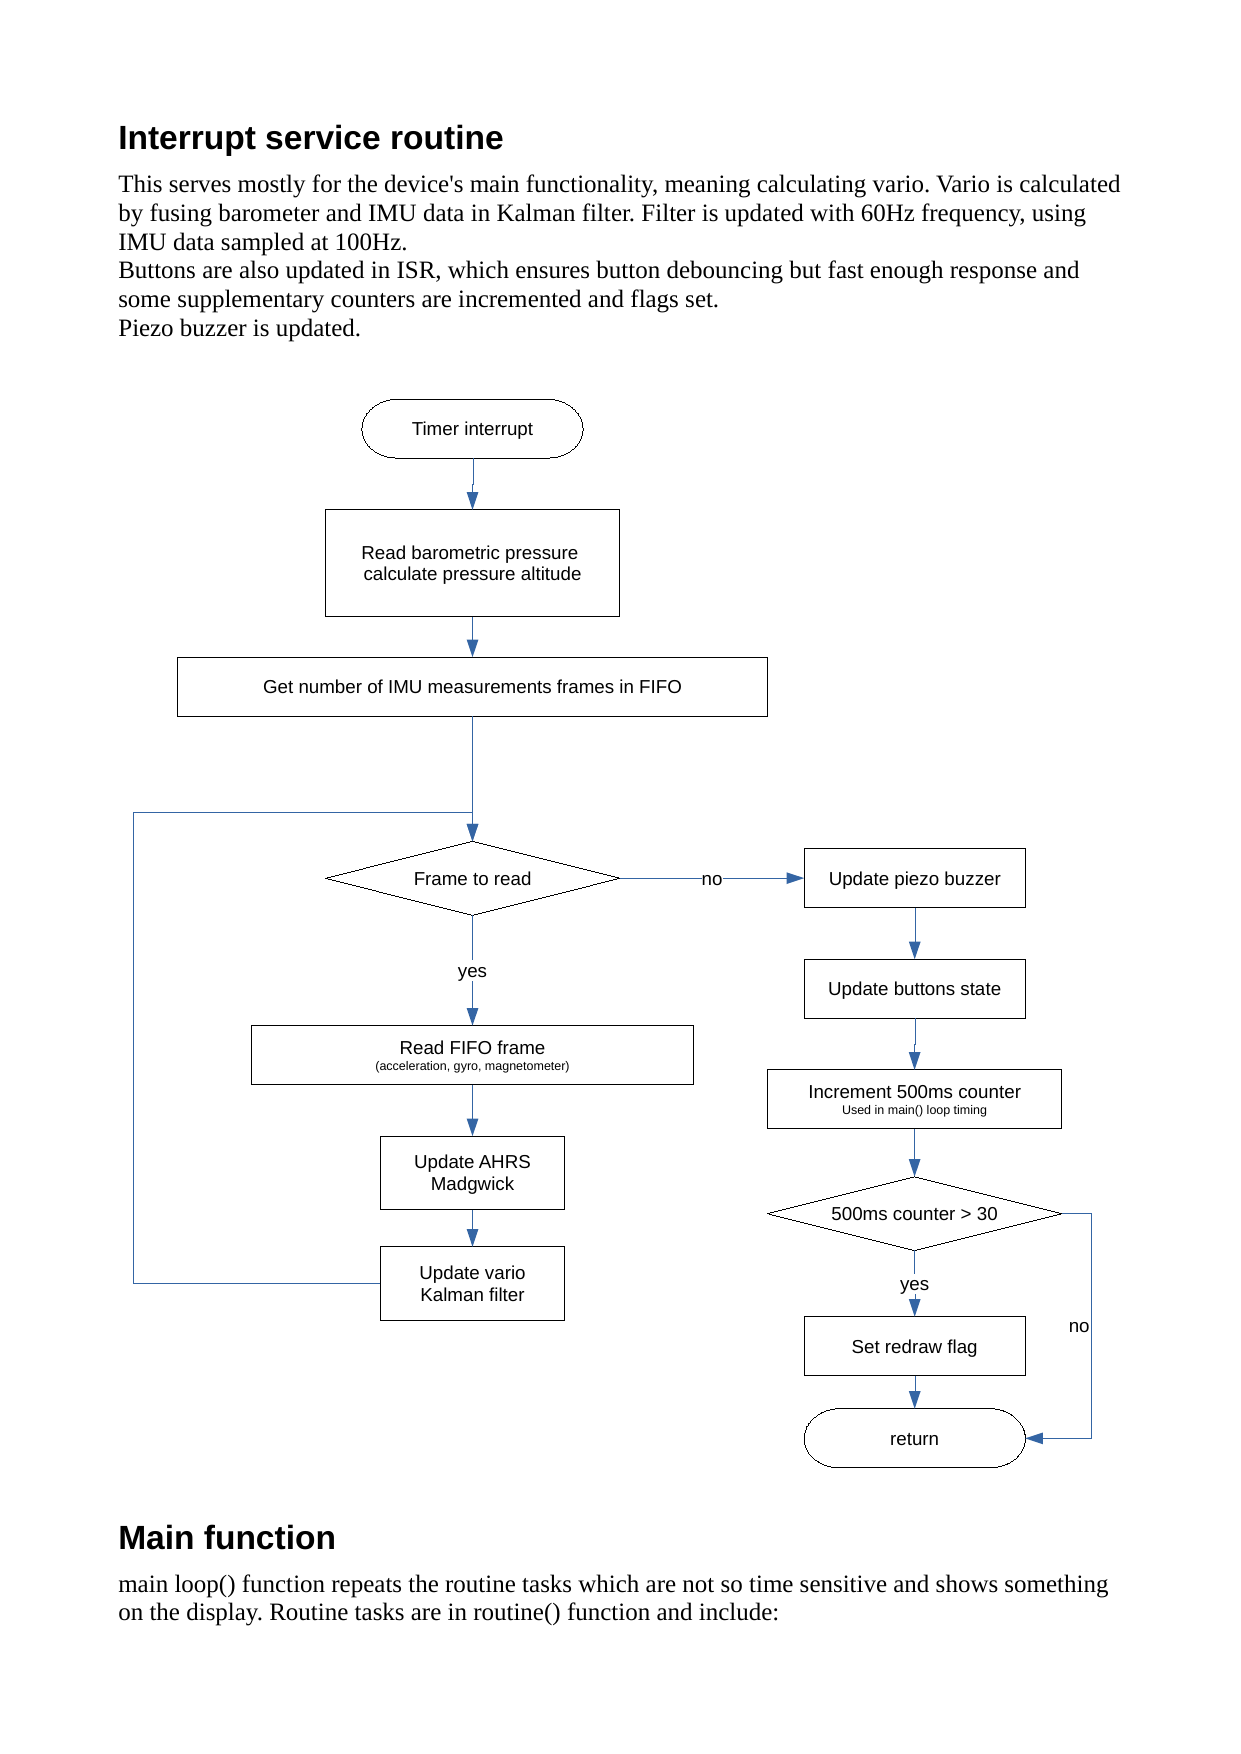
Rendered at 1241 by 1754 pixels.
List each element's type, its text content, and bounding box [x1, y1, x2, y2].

text main loop() function repeats the routine tasks which are not so time sensitive and shows something on the display. Routine tasks are in routine() function and include: [118, 1569, 1122, 1626]
subtitle Main function [118, 1518, 1122, 1556]
text This serves mostly for the device's main functionality, meaning calculating vario. Vario is calculated by fusing barometer and IMU data in Kalman filter. Filter is updated with 60Hz frequency, using IMU data sampled at 100Hz. [118, 169, 1122, 256]
text Piezo buzzer is updated. [118, 313, 1122, 342]
subtitle Interrupt service routine [118, 118, 1122, 157]
text Buttons are also updated in ISR, which ensures button debouncing but fast enough response and some supplementary counters are incremented and flags set. [118, 256, 1122, 313]
